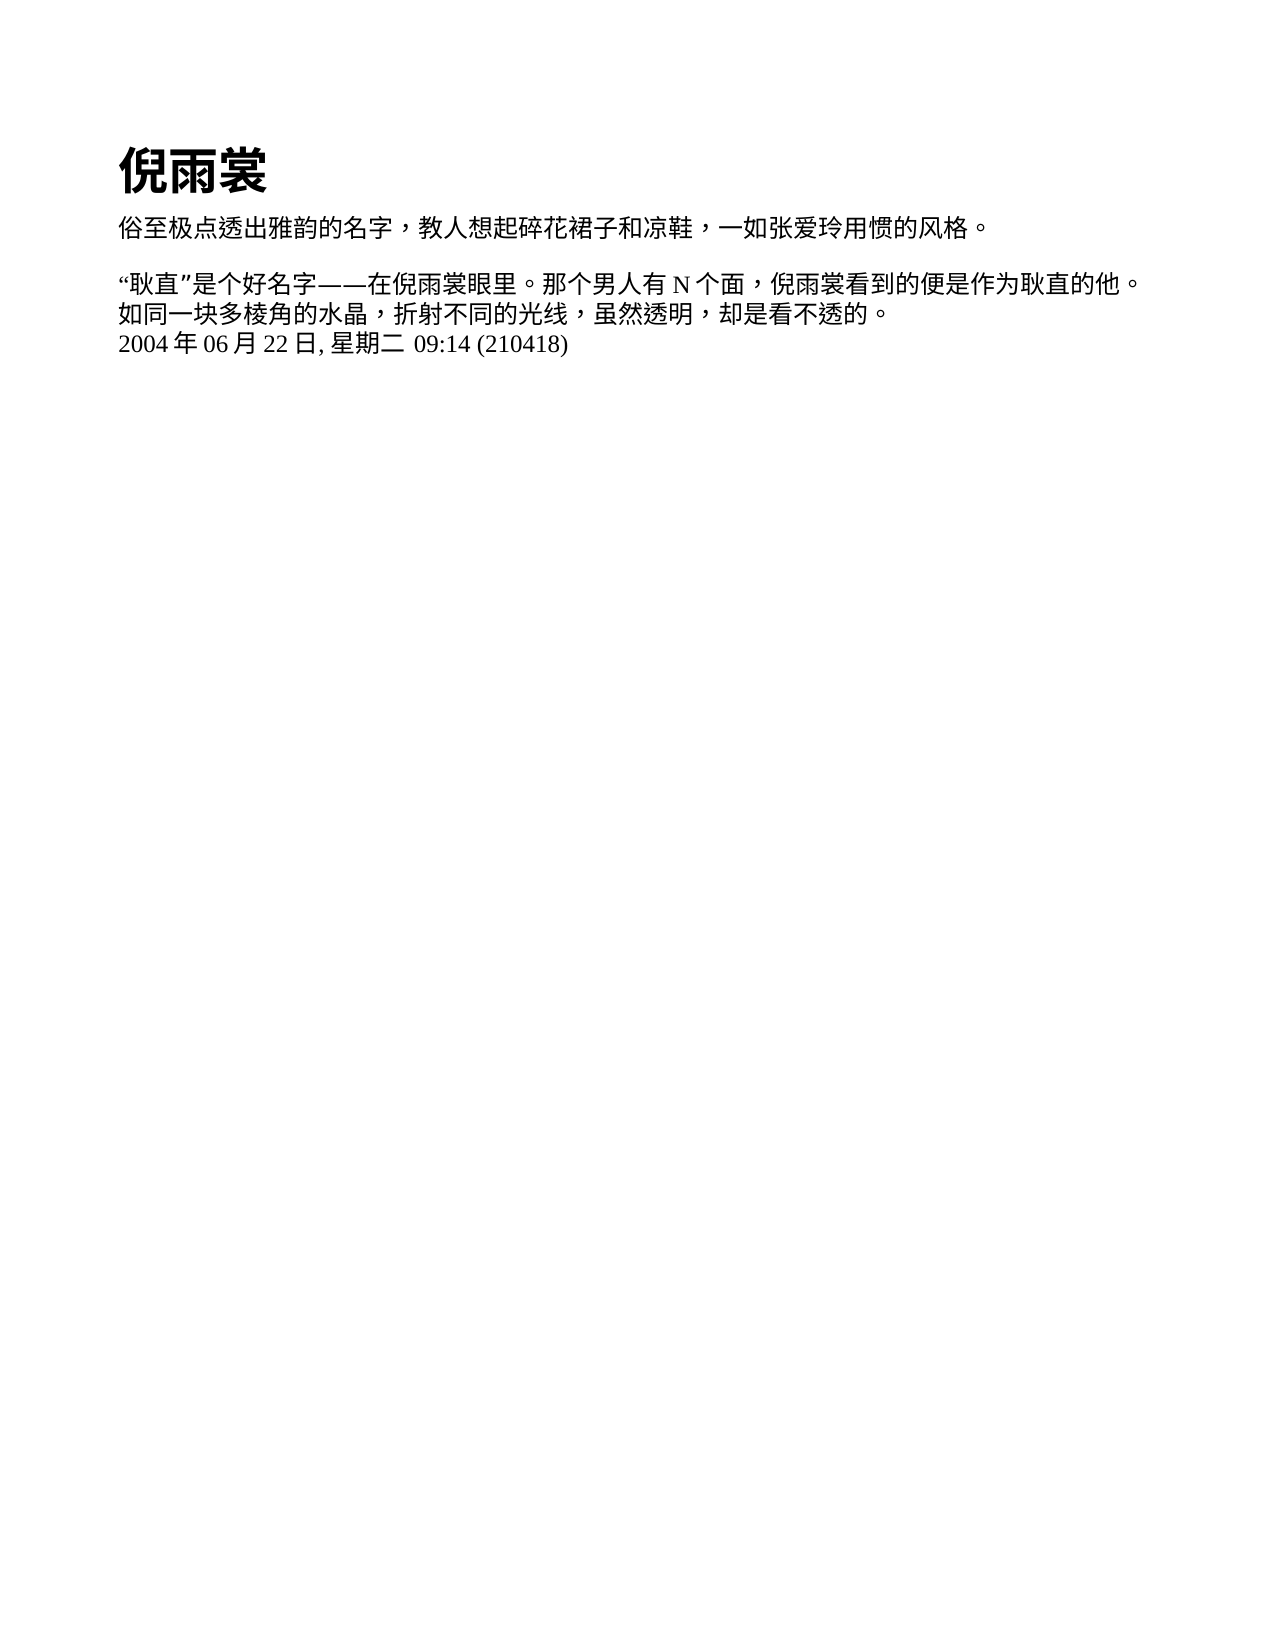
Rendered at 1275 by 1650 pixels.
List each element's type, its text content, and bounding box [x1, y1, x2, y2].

text 2004年06月22日, 星期二 09:14 (210418) [118, 329, 1157, 358]
text 俗至极点透出雅韵的名字，教人想起碎花裙子和凉鞋，一如张爱玲用惯的风格。 [118, 214, 1157, 243]
text “耿直”是个好名字——在倪雨裳眼里。那个男人有N个面，倪雨裳看到的便是作为耿直的他。如同一块多棱角的水晶，折射不同的光线，虽然透明，却是看不透的。 [118, 271, 1157, 329]
subtitle 倪雨裳 [118, 143, 1157, 201]
